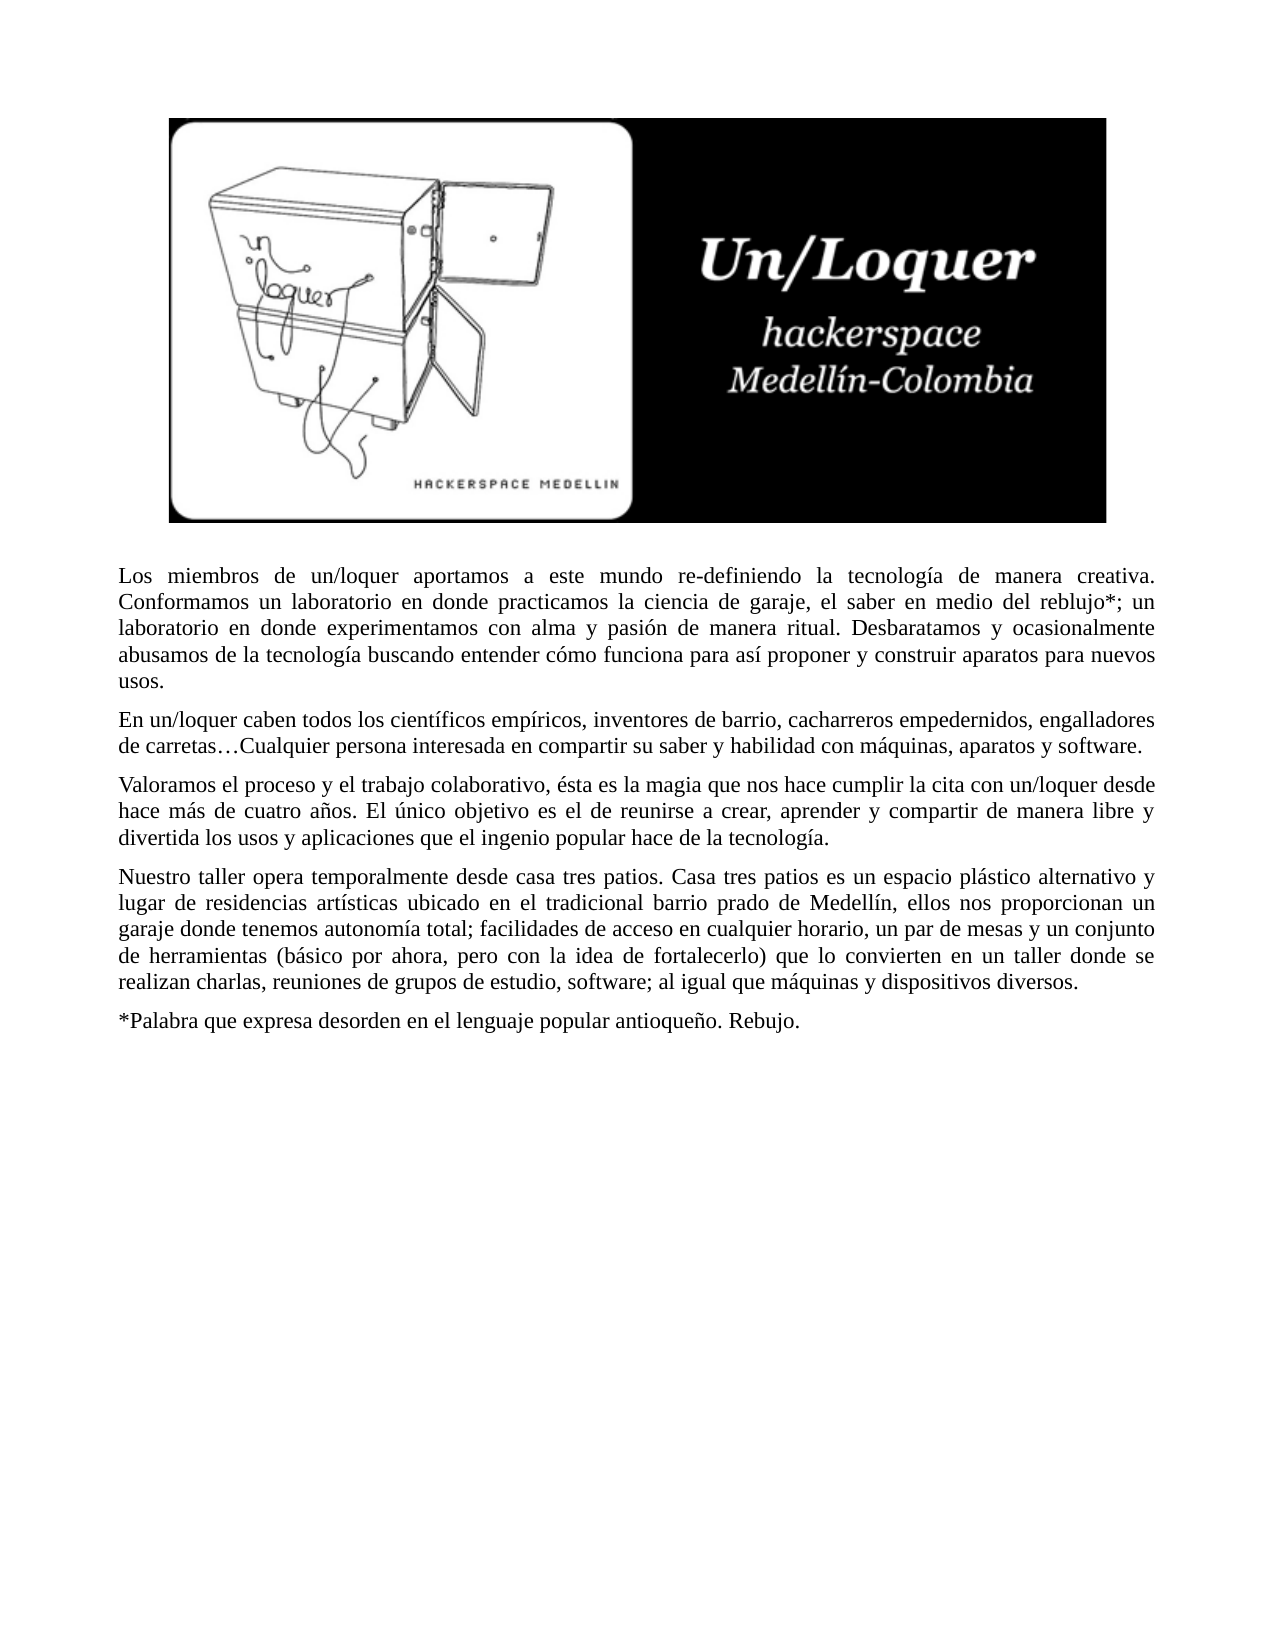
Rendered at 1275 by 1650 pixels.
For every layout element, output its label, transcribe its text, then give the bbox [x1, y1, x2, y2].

text Los miembros de un/loquer aportamos a este mundo re-definiendo la tecnología de manera creativa. Conformamos un laboratorio en donde practicamos la ciencia de garaje, el saber en medio del reblujo*; un laboratorio en donde experimentamos con alma y pasión de manera ritual. Desbaratamos y ocasionalmente abusamos de la tecnología buscando entender cómo funciona para así proponer y construir aparatos para nuevos usos. [118, 562, 1157, 693]
text Valoramos el proceso y el trabajo colaborativo, ésta es la magia que nos hace cumplir la cita con un/loquer desde hace más de cuatro años. El único objetivo es el de reunirse a crear, aprender y compartir de manera libre y divertida los usos y aplicaciones que el ingenio popular hace de la tecnología. [118, 771, 1157, 850]
picture [168, 118, 1107, 523]
text *Palabra que expresa desorden en el lenguaje popular antioqueño. Rebujo. [118, 1007, 1157, 1033]
text En un/loquer caben todos los científicos empíricos, inventores de barrio, cacharreros empedernidos, engalladores de carretas…Cualquier persona interesada en compartir su saber y habilidad con máquinas, aparatos y software. [118, 706, 1157, 759]
text Nuestro taller opera temporalmente desde casa tres patios. Casa tres patios es un espacio plástico alternativo y lugar de residencias artísticas ubicado en el tradicional barrio prado de Medellín, ellos nos proporcionan un garaje donde tenemos autonomía total; facilidades de acceso en cualquier horario, un par de mesas y un conjunto de herramientas (básico por ahora, pero con la idea de fortalecerlo) que lo convierten en un taller donde se realizan charlas, reuniones de grupos de estudio, software; al igual que máquinas y dispositivos diversos. [118, 863, 1157, 994]
